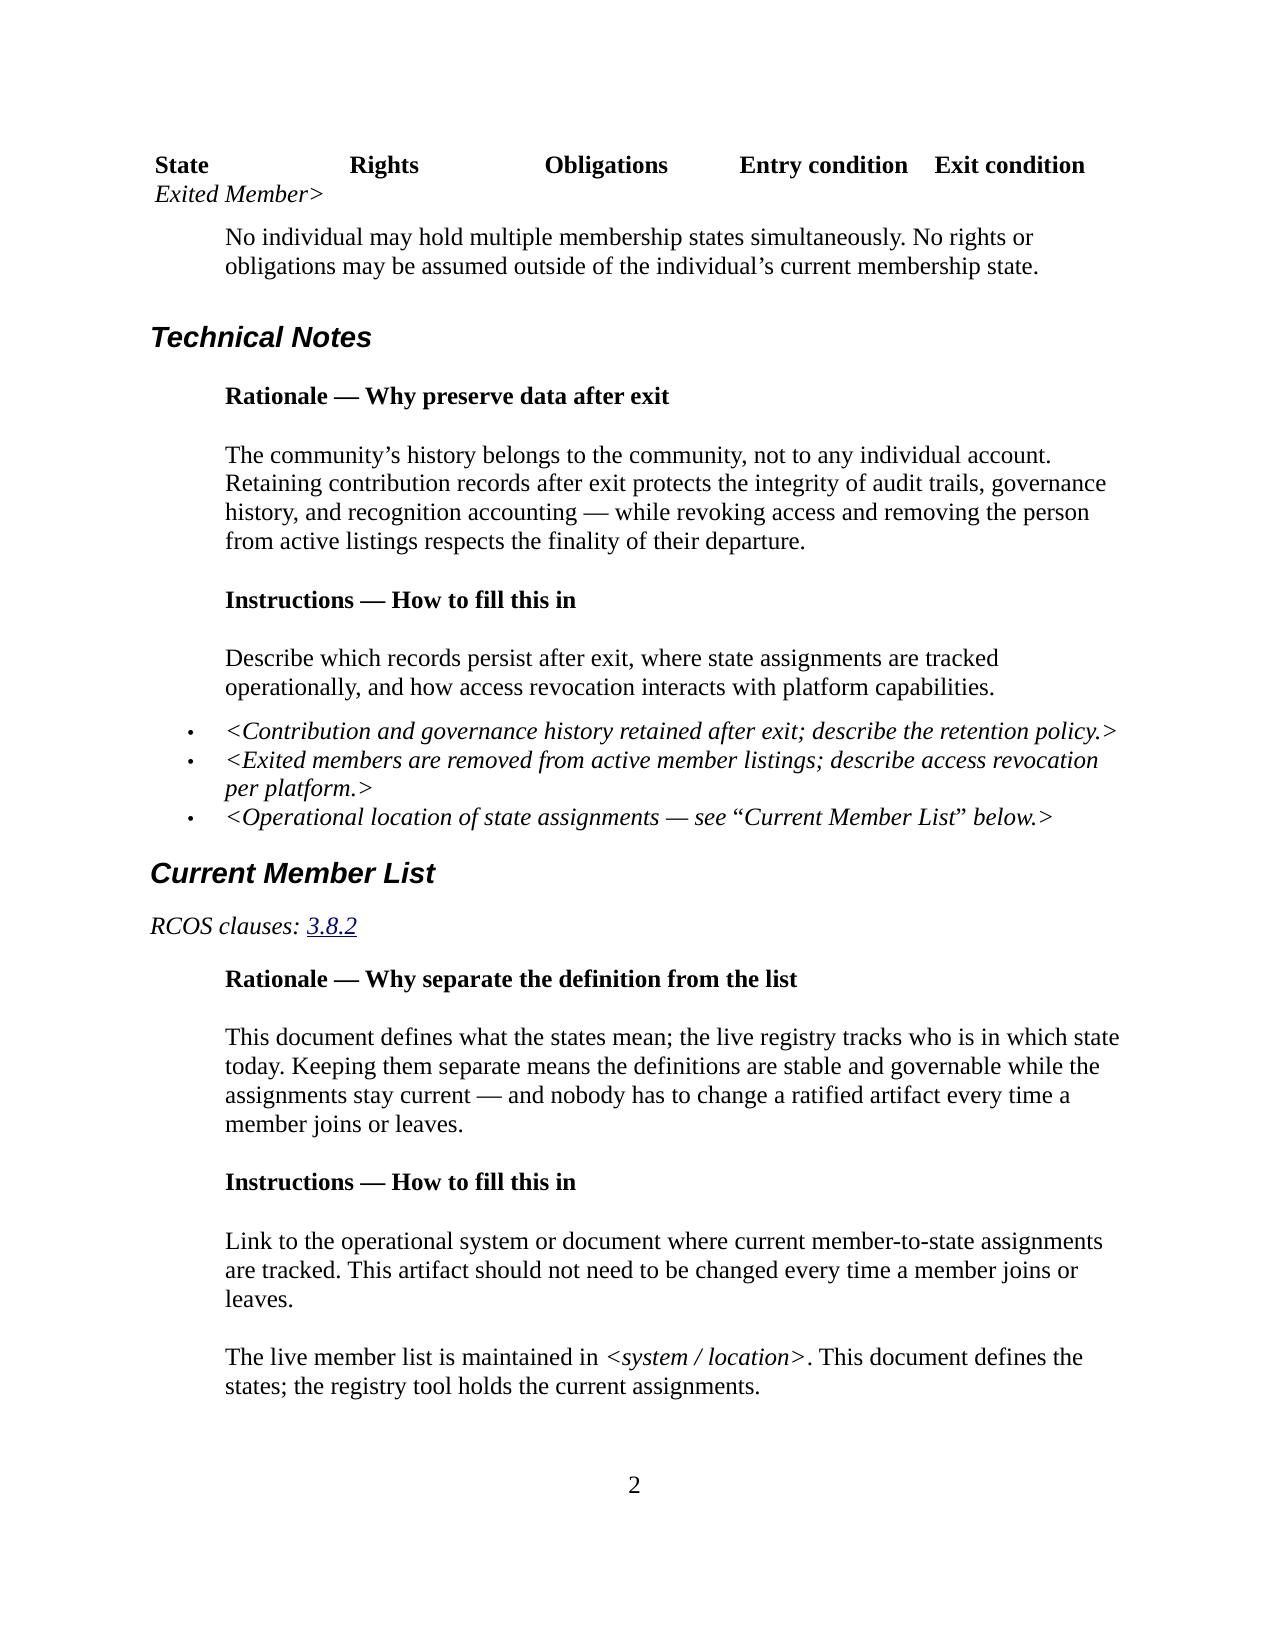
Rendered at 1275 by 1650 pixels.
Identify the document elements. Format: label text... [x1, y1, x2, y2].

table_cell [540, 179, 735, 207]
text This document defines what the states mean; the live registry tracks who is in which state today. Keeping them separate means the definitions are stable and governable while the assignments stay current — and nobody has to change a ratified artifact every time a member joins or leaves. [225, 1022, 1125, 1137]
text Instructions — How to fill this in [225, 1167, 1125, 1196]
list <Contribution and governance history retained after exit; describe the retention policy.> [187, 716, 1125, 745]
text Rationale — Why preserve data after exit [225, 381, 1125, 410]
text Describe which records persist after exit, where state assignments are tracked operationally, and how access revocation interacts with platform capabilities. [225, 643, 1125, 701]
subtitle Current Member List [150, 856, 1125, 889]
list <Exited members are removed from active member listings; describe access revocation per platform.> [187, 745, 1125, 802]
table_header Rights [345, 150, 540, 179]
text Rationale — Why separate the definition from the list [225, 964, 1125, 992]
table_cell [345, 179, 540, 207]
subtitle Technical Notes [150, 320, 1125, 353]
text RCOS clauses: 3.8.2 [150, 911, 1125, 940]
text The community’s history belongs to the community, not to any individual account. Retaining contribution records after exit protects the integrity of audit trails, governance history, and recognition accounting — while revoking access and removing the person from active listings respects the finality of their departure. [225, 440, 1125, 555]
table_cell Exited Member> [150, 179, 345, 207]
list <Operational location of state assignments — see “Current Member List” below.> [187, 802, 1125, 831]
table_header Exit condition [930, 150, 1125, 179]
table_header Obligations [540, 150, 735, 179]
text Instructions — How to fill this in [225, 585, 1125, 613]
text Link to the operational system or document where current member-to-state assignments are tracked. This artifact should not need to be changed every time a member joins or leaves. [225, 1226, 1125, 1312]
table_cell [735, 179, 930, 207]
text No individual may hold multiple membership states simultaneously. No rights or obligations may be assumed outside of the individual’s current membership state. [225, 222, 1125, 280]
table_header Entry condition [735, 150, 930, 179]
table_cell [930, 179, 1125, 207]
table_header State [150, 150, 345, 179]
text The live member list is maintained in <system / location>. This document defines the states; the registry tool holds the current assignments. [225, 1342, 1125, 1400]
